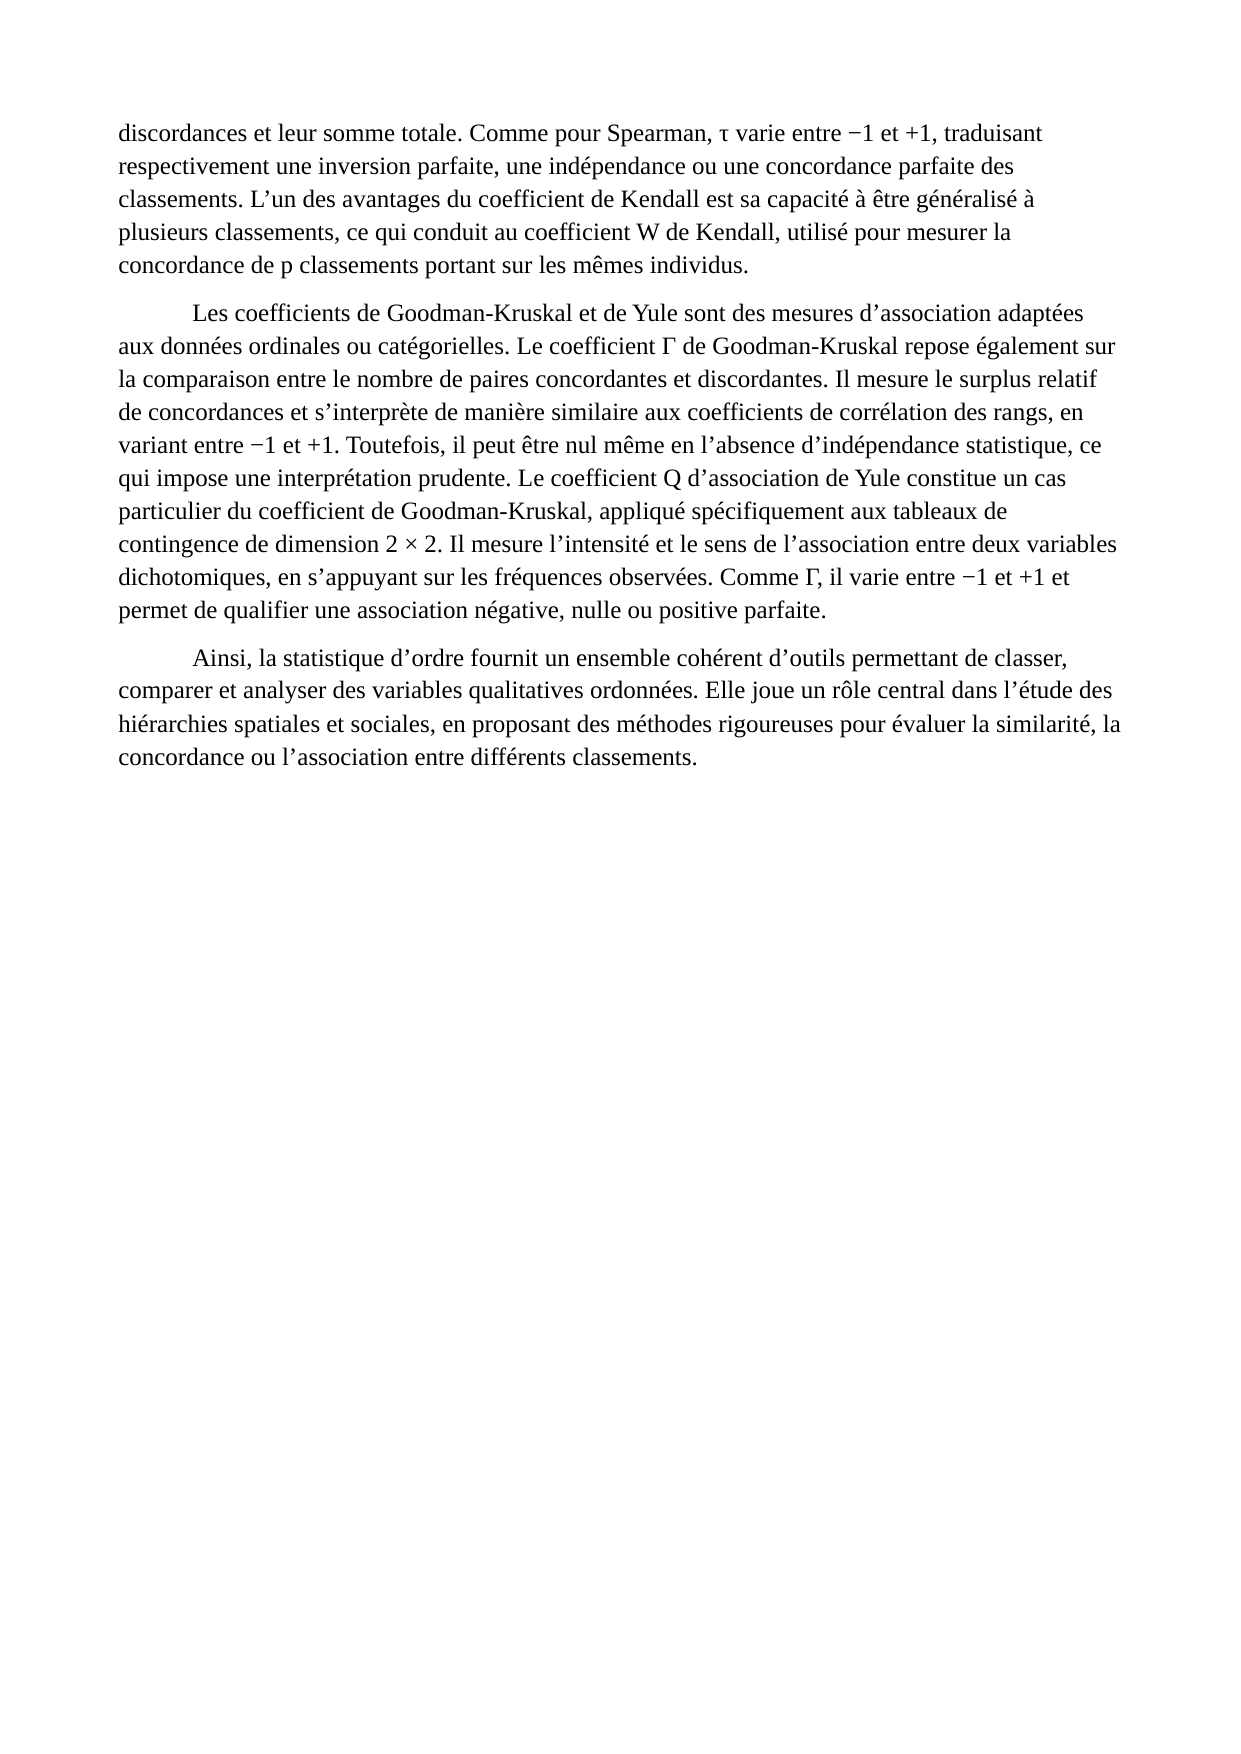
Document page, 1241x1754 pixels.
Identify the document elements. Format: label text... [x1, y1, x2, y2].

text discordances et leur somme totale. Comme pour Spearman, τ varie entre −1 et +1, traduisant respectivement une inversion parfaite, une indépendance ou une concordance parfaite des classements. L’un des avantages du coefficient de Kendall est sa capacité à être généralisé à plusieurs classements, ce qui conduit au coefficient W de Kendall, utilisé pour mesurer la concordance de p classements portant sur les mêmes individus. [118, 118, 1122, 279]
text Ainsi, la statistique d’ordre fournit un ensemble cohérent d’outils permettant de classer, comparer et analyser des variables qualitatives ordonnées. Elle joue un rôle central dans l’étude des hiérarchies spatiales et sociales, en proposant des méthodes rigoureuses pour évaluer la similarité, la concordance ou l’association entre différents classements. [118, 643, 1122, 770]
text Les coefficients de Goodman-Kruskal et de Yule sont des mesures d’association adaptées aux données ordinales ou catégorielles. Le coefficient Γ de Goodman-Kruskal repose également sur la comparaison entre le nombre de paires concordantes et discordantes. Il mesure le surplus relatif de concordances et s’interprète de manière similaire aux coefficients de corrélation des rangs, en variant entre −1 et +1. Toutefois, il peut être nul même en l’absence d’indépendance statistique, ce qui impose une interprétation prudente. Le coefficient Q d’association de Yule constitue un cas particulier du coefficient de Goodman-Kruskal, appliqué spécifiquement aux tableaux de contingence de dimension 2 × 2. Il mesure l’intensité et le sens de l’association entre deux variables dichotomiques, en s’appuyant sur les fréquences observées. Comme Γ, il varie entre −1 et +1 et permet de qualifier une association négative, nulle ou positive parfaite. [118, 298, 1122, 624]
